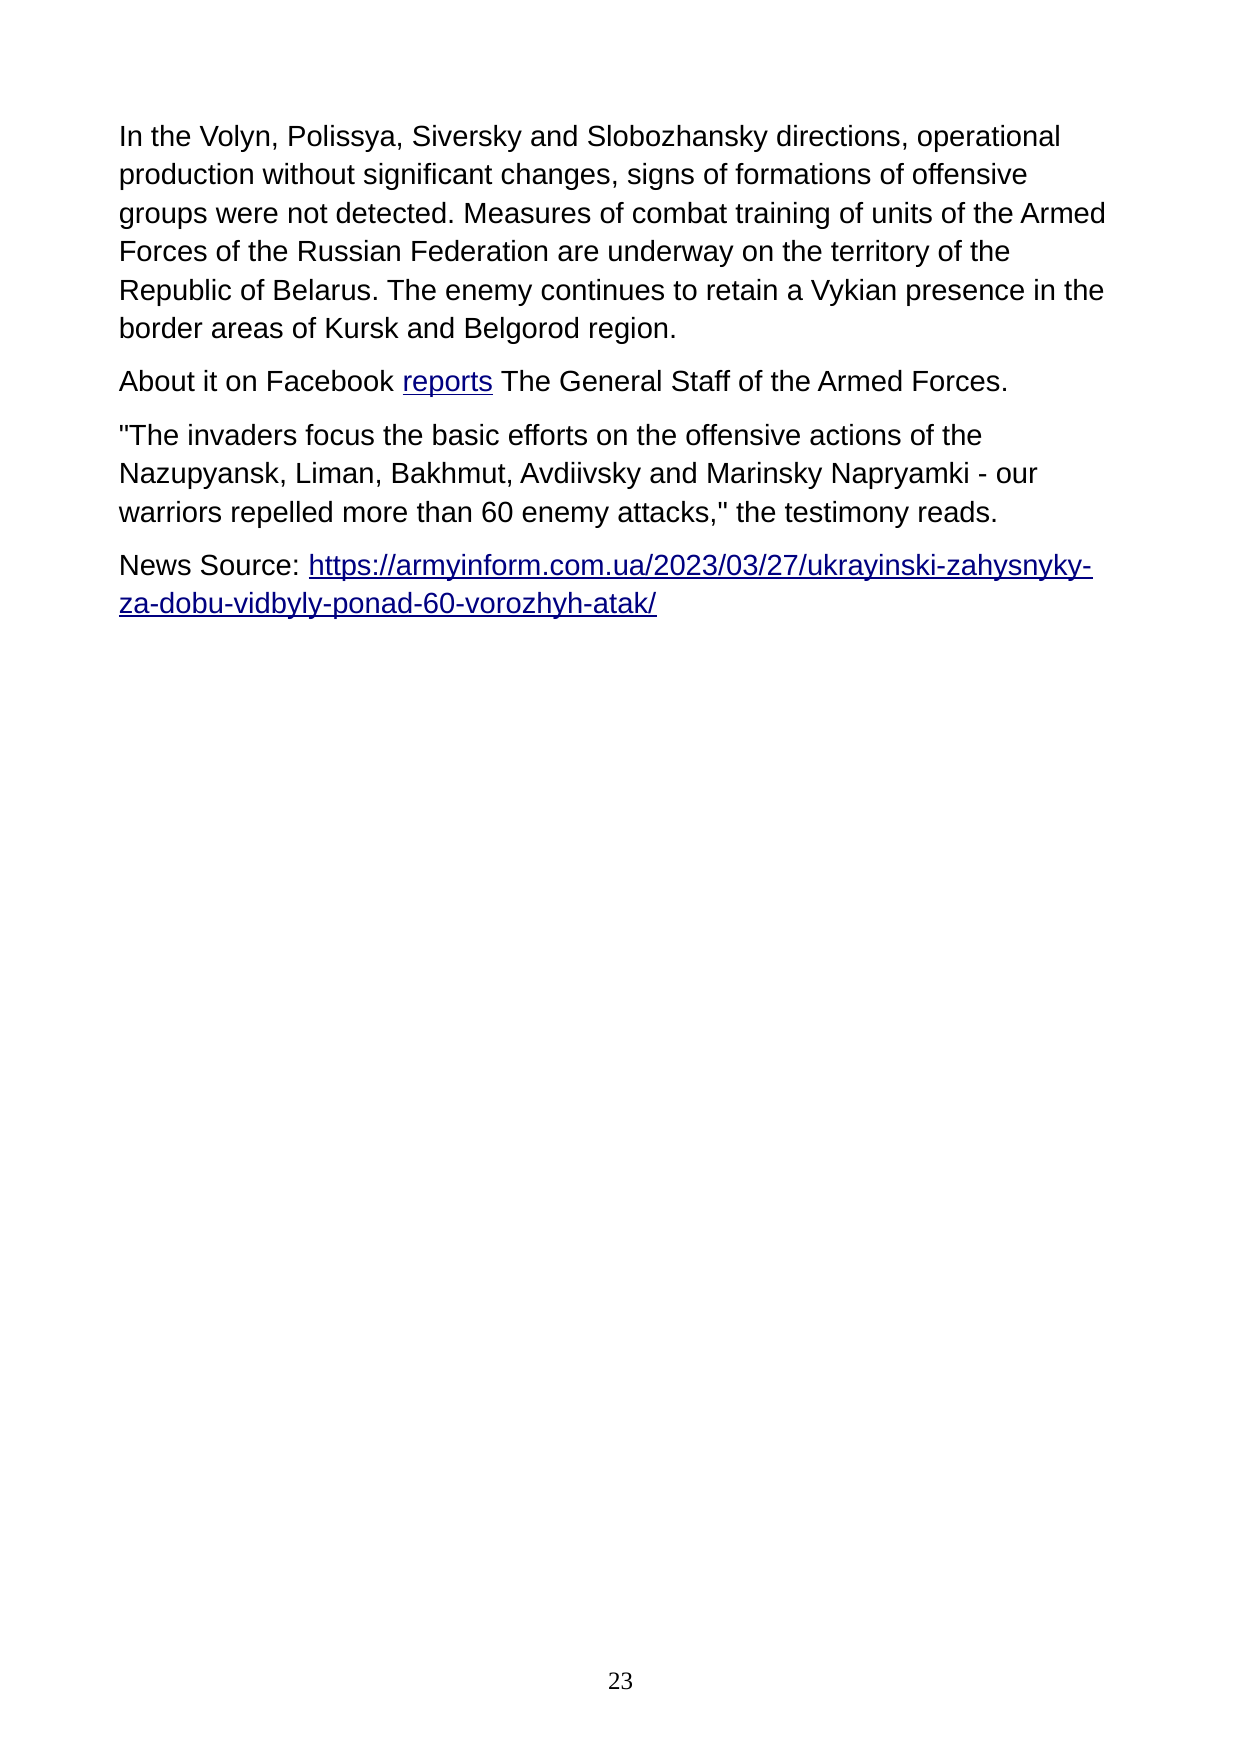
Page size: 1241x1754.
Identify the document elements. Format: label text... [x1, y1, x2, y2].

text About it on Facebook reports The General Staff of the Armed Forces. [118, 364, 1122, 398]
text "The invaders focus the basic efforts on the offensive actions of the Nazupyansk, Liman, Bakhmut, Avdiivsky and Marinsky Napryamki - our warriors repelled more than 60 enemy attacks," the testimony reads. [118, 417, 1122, 528]
text News Source: https://armyinform.com.ua/2023/03/27/ukrayinski-zahysnyky-za-dobu-vidbyly-ponad-60-vorozhyh-atak/ [118, 548, 1122, 620]
text In the Volyn, Polissya, Siversky and Slobozhansky directions, operational production without significant changes, signs of formations of offensive groups were not detected. Measures of combat training of units of the Armed Forces of the Russian Federation are underway on the territory of the Republic of Belarus. The enemy continues to retain a Vykian presence in the border areas of Kursk and Belgorod region. [118, 118, 1122, 345]
